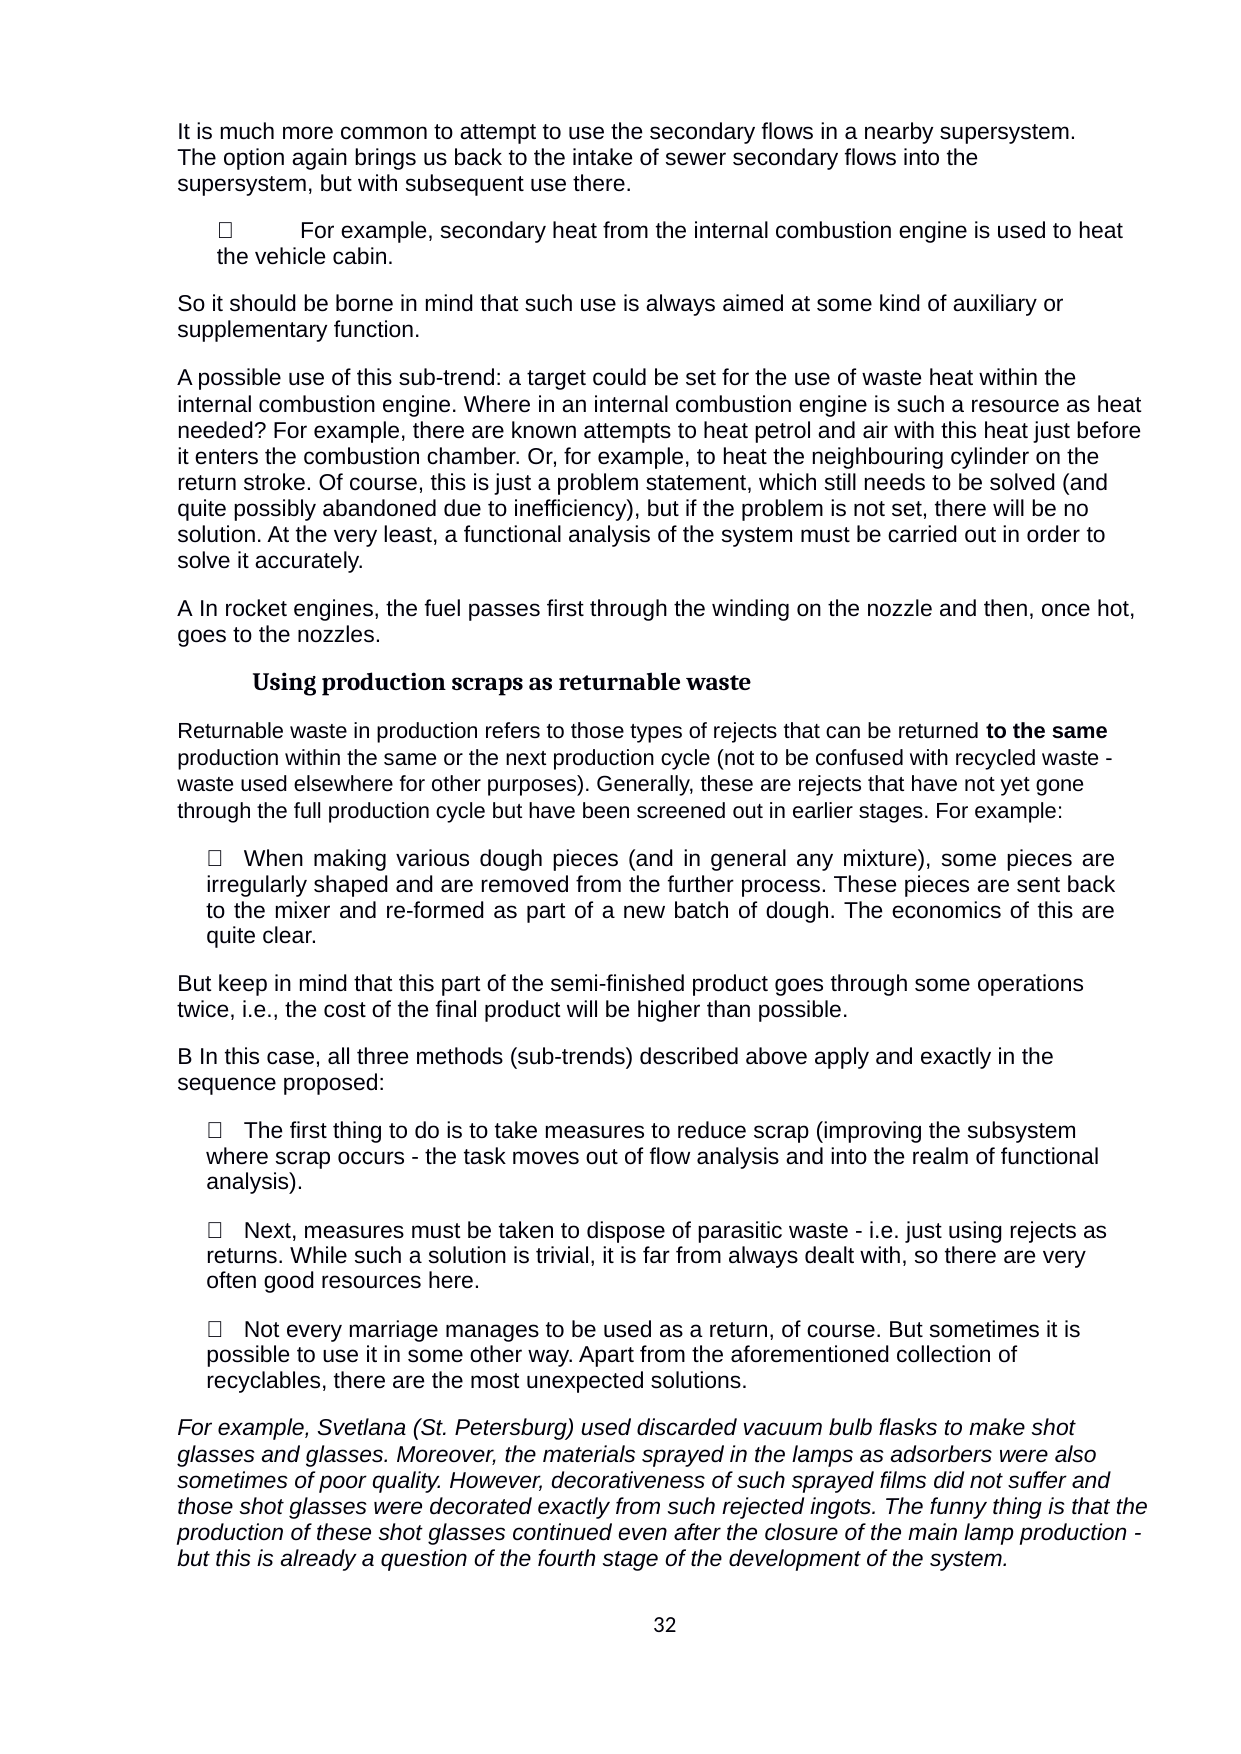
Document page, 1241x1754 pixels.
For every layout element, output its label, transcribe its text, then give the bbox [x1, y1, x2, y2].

text 32 [150, 1610, 1179, 1638]
text For example, Svetlana (St. Petersburg) used discarded vacuum bulb flasks to make shot glasses and glasses. Moreover, the materials sprayed in the lamps as adsorbers were also sometimes of poor quality. However, decorativeness of such sprayed films did not suffer and those shot glasses were decorated exactly from such rejected ingots. The funny thing is that the production of these shot glasses continued even after the closure of the main lamp production - but this is already a question of the fourth stage of the development of the system. [177, 1415, 1152, 1571]
list In rocket engines, the fuel passes first through the winding on the nozzle and then, once hot, goes to the nozzles. [177, 596, 1142, 647]
list The first thing to do is to take measures to reduce scrap (improving the subsystem where scrap occurs - the task moves out of flow analysis and into the realm of functional analysis). [206, 1119, 1117, 1195]
list Next, measures must be taken to dispose of parasitic waste - i.e. just using rejects as returns. While such a solution is trivial, it is far from always dealt with, so there are very often good resources here. [206, 1218, 1135, 1294]
text So it should be borne in mind that such use is always aimed at some kind of auxiliary or supplementary function. [177, 291, 1125, 343]
list Not every marriage manages to be used as a return, of course. But sometimes it is possible to use it in some other way. Apart from the aforementioned collection of recyclables, there are the most unexpected solutions. [206, 1317, 1125, 1393]
text It is much more common to attempt to use the secondary flows in a nearby supersystem. The option again brings us back to the intake of sewer secondary flows into the supersystem, but with subsequent use there. [177, 118, 1121, 196]
text Using production scraps as returnable waste [252, 668, 1152, 697]
list In this case, all three methods (sub-trends) described above apply and exactly in the sequence proposed: [177, 1044, 1108, 1096]
list For example, secondary heat from the internal combustion engine is used to heat the vehicle cabin. [217, 217, 1152, 269]
list When making various dough pieces (and in general any mixture), some pieces are irregularly shaped and are removed from the further process. These pieces are sent back to the mixer and re-formed as part of a new batch of dough. The economics of this are quite clear. [206, 846, 1117, 949]
text A possible use of this sub-trend: a target could be set for the use of waste heat within the internal combustion engine. Where in an internal combustion engine is such a resource as heat needed? For example, there are known attempts to heat petrol and air with this heat just before it enters the combustion chamber. Or, for example, to heat the neighbouring cylinder on the return stroke. Of course, this is just a problem statement, which still needs to be solved (and quite possibly abandoned due to inefficiency), but if the problem is not set, there will be no solution. At the very least, a functional analysis of the system must be carried out in order to solve it accurately. [177, 365, 1146, 574]
text But keep in mind that this part of the semi-finished product goes through some operations twice, i.e., the cost of the final product will be higher than possible. [177, 971, 1098, 1022]
text Returnable waste in production refers to those types of rejects that can be returned to the same production within the same or the next production cycle (not to be confused with recycled waste - waste used elsewhere for other purposes). Generally, these are rejects that have not yet gone through the full production cycle but have been screened out in earlier stages. For example: [177, 718, 1129, 823]
